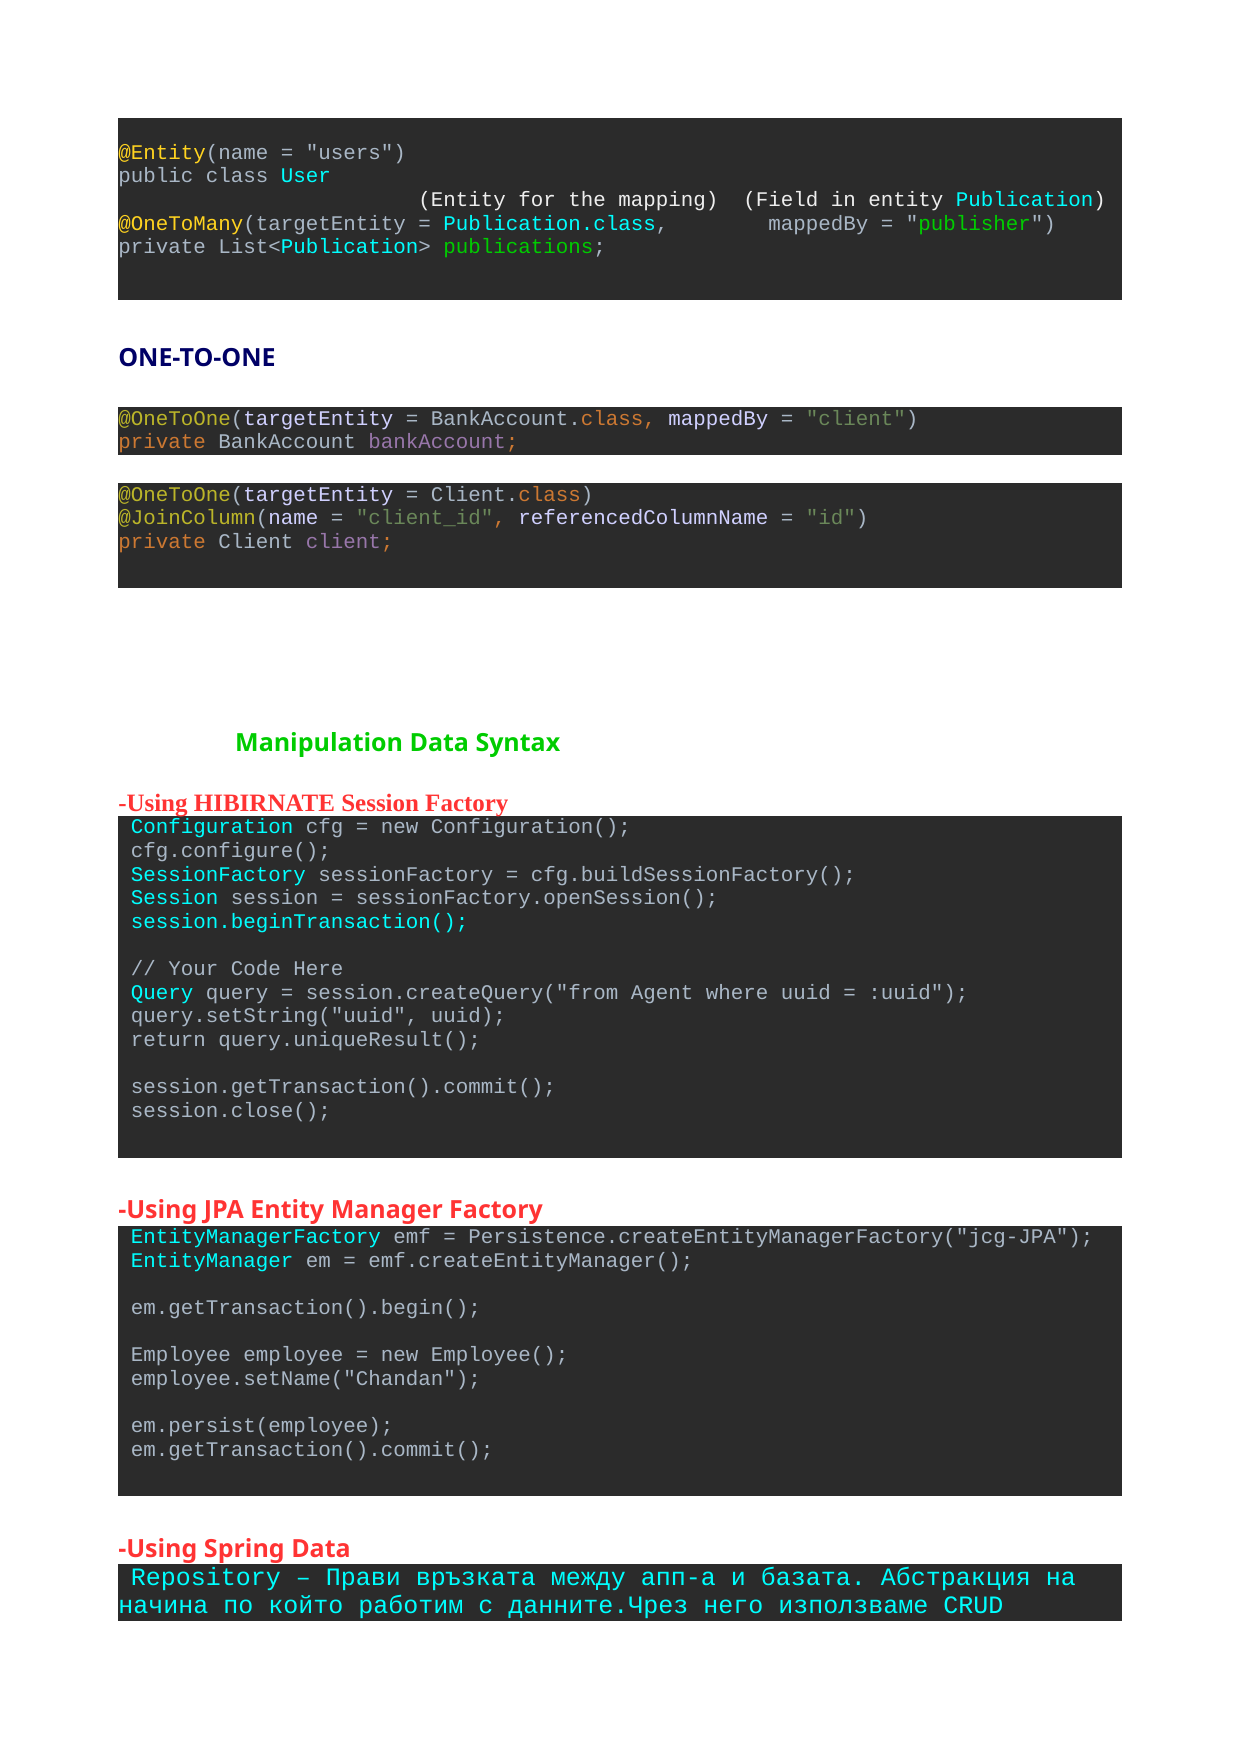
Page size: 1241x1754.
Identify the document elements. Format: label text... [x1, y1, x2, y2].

text Employee employee = new Employee(); [118, 1344, 1122, 1368]
text return query.uniqueResult(); [118, 1029, 1122, 1053]
text em.getTransaction().commit(); [118, 1439, 1122, 1462]
text Session session = sessionFactory.openSession(); [118, 887, 1122, 911]
text @OneToOne(targetEntity = Client.class) @JoinColumn(name = "client_id", referencedColumnName = "id") private Client client; [118, 483, 1122, 554]
text query.setString("uuid", uuid); [118, 1006, 1122, 1029]
text @Entity(name = "users") [118, 142, 1122, 165]
text -Using HIBIRNATE Session Factory [118, 788, 1122, 816]
text session.getTransaction().commit(); [118, 1076, 1122, 1100]
text private List<Publication> publications; [118, 236, 1122, 260]
text @OneToOne(targetEntity = BankAccount.class, mappedBy = "client") private BankAccount bankAccount; [118, 407, 1122, 455]
text Repository – Прави връзката между апп-а и базата. Абстракция на начина по който работим с данните.Чрез него използваме CRUD [118, 1564, 1122, 1621]
text @OneToMany(targetEntity = Publication.class, mappedBy = "publisher") [118, 213, 1122, 236]
text session.close(); [118, 1100, 1122, 1124]
text SessionFactory sessionFactory = cfg.buildSessionFactory(); [118, 864, 1122, 887]
text (Entity for the mapping) (Field in entity Publication) [118, 189, 1122, 213]
text Manipulation Data Syntax [118, 725, 1122, 759]
text EntityManager em = emf.createEntityManager(); [118, 1249, 1122, 1273]
text session.beginTransaction(); [118, 911, 1122, 934]
text -Using Spring Data [118, 1531, 1122, 1564]
text public class User [118, 165, 1122, 189]
text // Your Code Here [118, 958, 1122, 982]
text ONE-TO-ONE [118, 339, 1122, 373]
text cfg.configure(); [118, 840, 1122, 864]
text Configuration cfg = new Configuration(); [118, 816, 1122, 840]
text EntityManagerFactory emf = Persistence.createEntityManagerFactory("jcg-JPA"); [118, 1226, 1122, 1249]
text Query query = session.createQuery("from Agent where uuid = :uuid"); [118, 982, 1122, 1006]
text em.persist(employee); [118, 1415, 1122, 1439]
text em.getTransaction().begin(); [118, 1297, 1122, 1321]
text employee.setName("Chandan"); [118, 1368, 1122, 1391]
text -Using JPA Entity Manager Factory [118, 1192, 1122, 1226]
